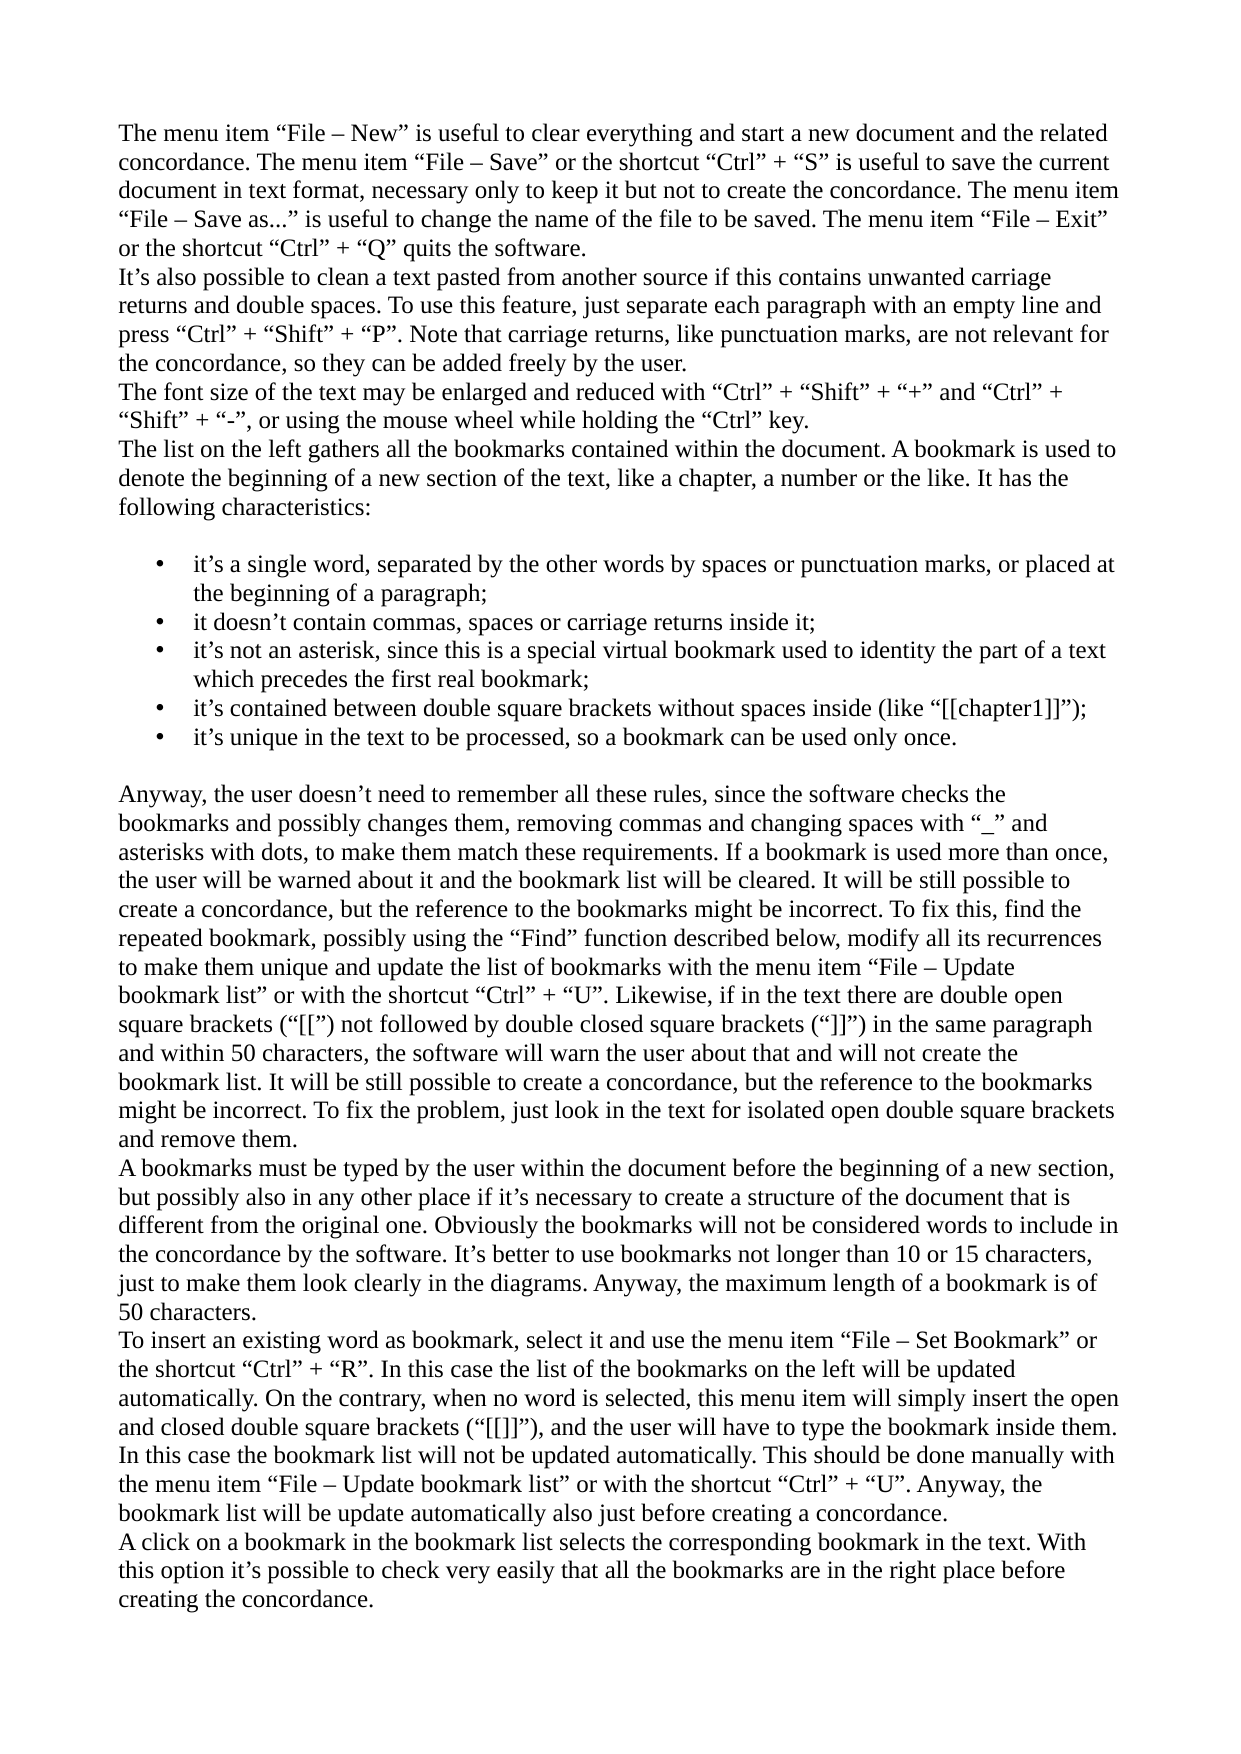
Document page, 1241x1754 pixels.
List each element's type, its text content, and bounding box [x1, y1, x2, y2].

list it’s not an asterisk, since this is a special virtual bookmark used to identity the part of a text which precedes the first real bookmark; [156, 636, 1122, 693]
text It’s also possible to clean a text pasted from another source if this contains unwanted carriage returns and double spaces. To use this feature, just separate each paragraph with an empty line and press “Ctrl” + “Shift” + “P”. Note that carriage returns, like punctuation marks, are not relevant for the concordance, so they can be added freely by the user. [118, 262, 1122, 377]
text A bookmarks must be typed by the user within the document before the beginning of a new section, but possibly also in any other place if it’s necessary to create a structure of the document that is different from the original one. Obviously the bookmarks will not be considered words to include in the concordance by the software. It’s better to use bookmarks not longer than 10 or 15 characters, just to make them look clearly in the diagrams. Anyway, the maximum length of a bookmark is of 50 characters. [118, 1153, 1122, 1326]
list it’s unique in the text to be processed, so a bookmark can be used only once. [156, 722, 1122, 751]
text The list on the left gathers all the bookmarks contained within the document. A bookmark is used to denote the beginning of a new section of the text, like a chapter, a number or the like. It has the following characteristics: [118, 434, 1122, 521]
text Anyway, the user doesn’t need to remember all these rules, since the software checks the bookmarks and possibly changes them, removing commas and changing spaces with “_” and asterisks with dots, to make them match these requirements. If a bookmark is used more than once, the user will be warned about it and the bookmark list will be cleared. It will be still possible to create a concordance, but the reference to the bookmarks might be incorrect. To fix this, find the repeated bookmark, possibly using the “Find” function described below, modify all its recurrences to make them unique and update the list of bookmarks with the menu item “File – Update bookmark list” or with the shortcut “Ctrl” + “U”. Likewise, if in the text there are double open square brackets (“[[”) not followed by double closed square brackets (“]]”) in the same paragraph and within 50 characters, the software will warn the user about that and will not create the bookmark list. It will be still possible to create a concordance, but the reference to the bookmarks might be incorrect. To fix the problem, just look in the text for isolated open double square brackets and remove them. [118, 779, 1122, 1153]
text The menu item “File – New” is useful to clear everything and start a new document and the related concordance. The menu item “File – Save” or the shortcut “Ctrl” + “S” is useful to save the current document in text format, necessary only to keep it but not to create the concordance. The menu item “File – Save as...” is useful to change the name of the file to be saved. The menu item “File – Exit” or the shortcut “Ctrl” + “Q” quits the software. [118, 118, 1122, 262]
text The font size of the text may be enlarged and reduced with “Ctrl” + “Shift” + “+” and “Ctrl” + “Shift” + “-”, or using the mouse wheel while holding the “Ctrl” key. [118, 377, 1122, 434]
text A click on a bookmark in the bookmark list selects the corresponding bookmark in the text. With this option it’s possible to check very easily that all the bookmarks are in the right place before creating the concordance. [118, 1527, 1122, 1613]
list it’s a single word, separated by the other words by spaces or punctuation marks, or placed at the beginning of a paragraph; [156, 549, 1122, 607]
list it doesn’t contain commas, spaces or carriage returns inside it; [156, 607, 1122, 636]
text To insert an existing word as bookmark, select it and use the menu item “File – Set Bookmark” or the shortcut “Ctrl” + “R”. In this case the list of the bookmarks on the left will be updated automatically. On the contrary, when no word is selected, this menu item will simply insert the open and closed double square brackets (“[[]]”), and the user will have to type the bookmark inside them. In this case the bookmark list will not be updated automatically. This should be done manually with the menu item “File – Update bookmark list” or with the shortcut “Ctrl” + “U”. Anyway, the bookmark list will be update automatically also just before creating a concordance. [118, 1326, 1122, 1527]
list it’s contained between double square brackets without spaces inside (like “[[chapter1]]”); [156, 693, 1122, 722]
